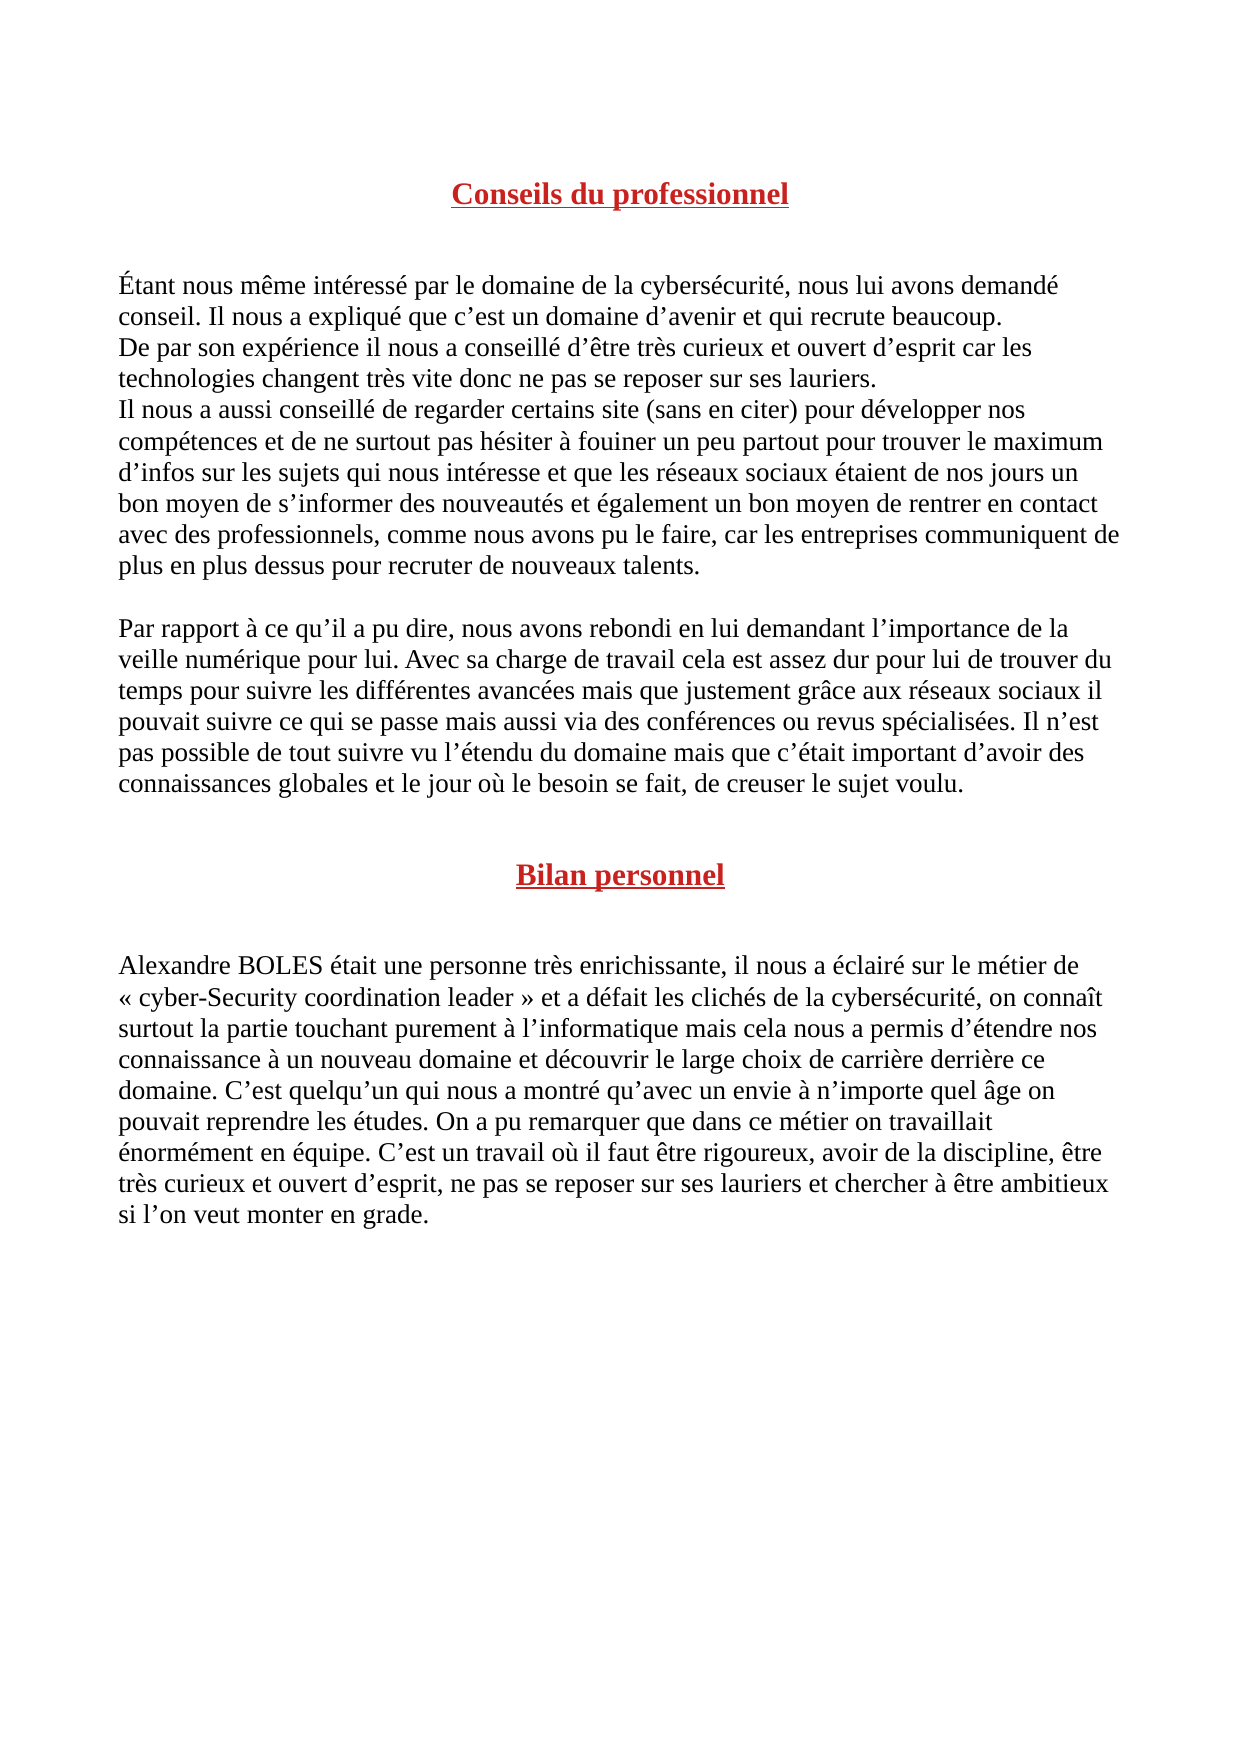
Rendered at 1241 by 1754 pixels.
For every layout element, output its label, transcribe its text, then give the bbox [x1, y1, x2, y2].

text Alexandre BOLES était une personne très enrichissante, il nous a éclairé sur le métier de « cyber-Security coordination leader » et a défait les clichés de la cybersécurité, on connaît surtout la partie touchant purement à l’informatique mais cela nous a permis d’étendre nos connaissance à un nouveau domaine et découvrir le large choix de carrière derrière ce domaine. C’est quelqu’un qui nous a montré qu’avec un envie à n’importe quel âge on pouvait reprendre les études. On a pu remarquer que dans ce métier on travaillait énormément en équipe. C’est un travail où il faut être rigoureux, avoir de la discipline, être très curieux et ouvert d’esprit, ne pas se reposer sur ses lauriers et chercher à être ambitieux si l’on veut monter en grade. [118, 949, 1122, 1230]
text De par son expérience il nous a conseillé d’être très curieux et ouvert d’esprit car les technologies changent très vite donc ne pas se reposer sur ses lauriers. [118, 331, 1122, 394]
text Il nous a aussi conseillé de regarder certains site (sans en citer) pour développer nos compétences et de ne surtout pas hésiter à fouiner un peu partout pour trouver le maximum d’infos sur les sujets qui nous intéresse et que les réseaux sociaux étaient de nos jours un bon moyen de s’informer des nouveautés et également un bon moyen de rentrer en contact avec des professionnels, comme nous avons pu le faire, car les entreprises communiquent de plus en plus dessus pour recruter de nouveaux talents. [118, 394, 1122, 581]
text Par rapport à ce qu’il a pu dire, nous avons rebondi en lui demandant l’importance de la veille numérique pour lui. Avec sa charge de travail cela est assez dur pour lui de trouver du temps pour suivre les différentes avancées mais que justement grâce aux réseaux sociaux il pouvait suivre ce qui se passe mais aussi via des conférences ou revus spécialisées. Il n’est pas possible de tout suivre vu l’étendu du domaine mais que c’était important d’avoir des connaissances globales et le jour où le besoin se fait, de creuser le sujet voulu. [118, 612, 1122, 798]
text Bilan personnel [118, 856, 1122, 892]
text Conseils du professionnel [118, 176, 1122, 212]
text Étant nous même intéressé par le domaine de la cybersécurité, nous lui avons demandé conseil. Il nous a expliqué que c’est un domaine d’avenir et qui recrute beaucoup. [118, 269, 1122, 331]
